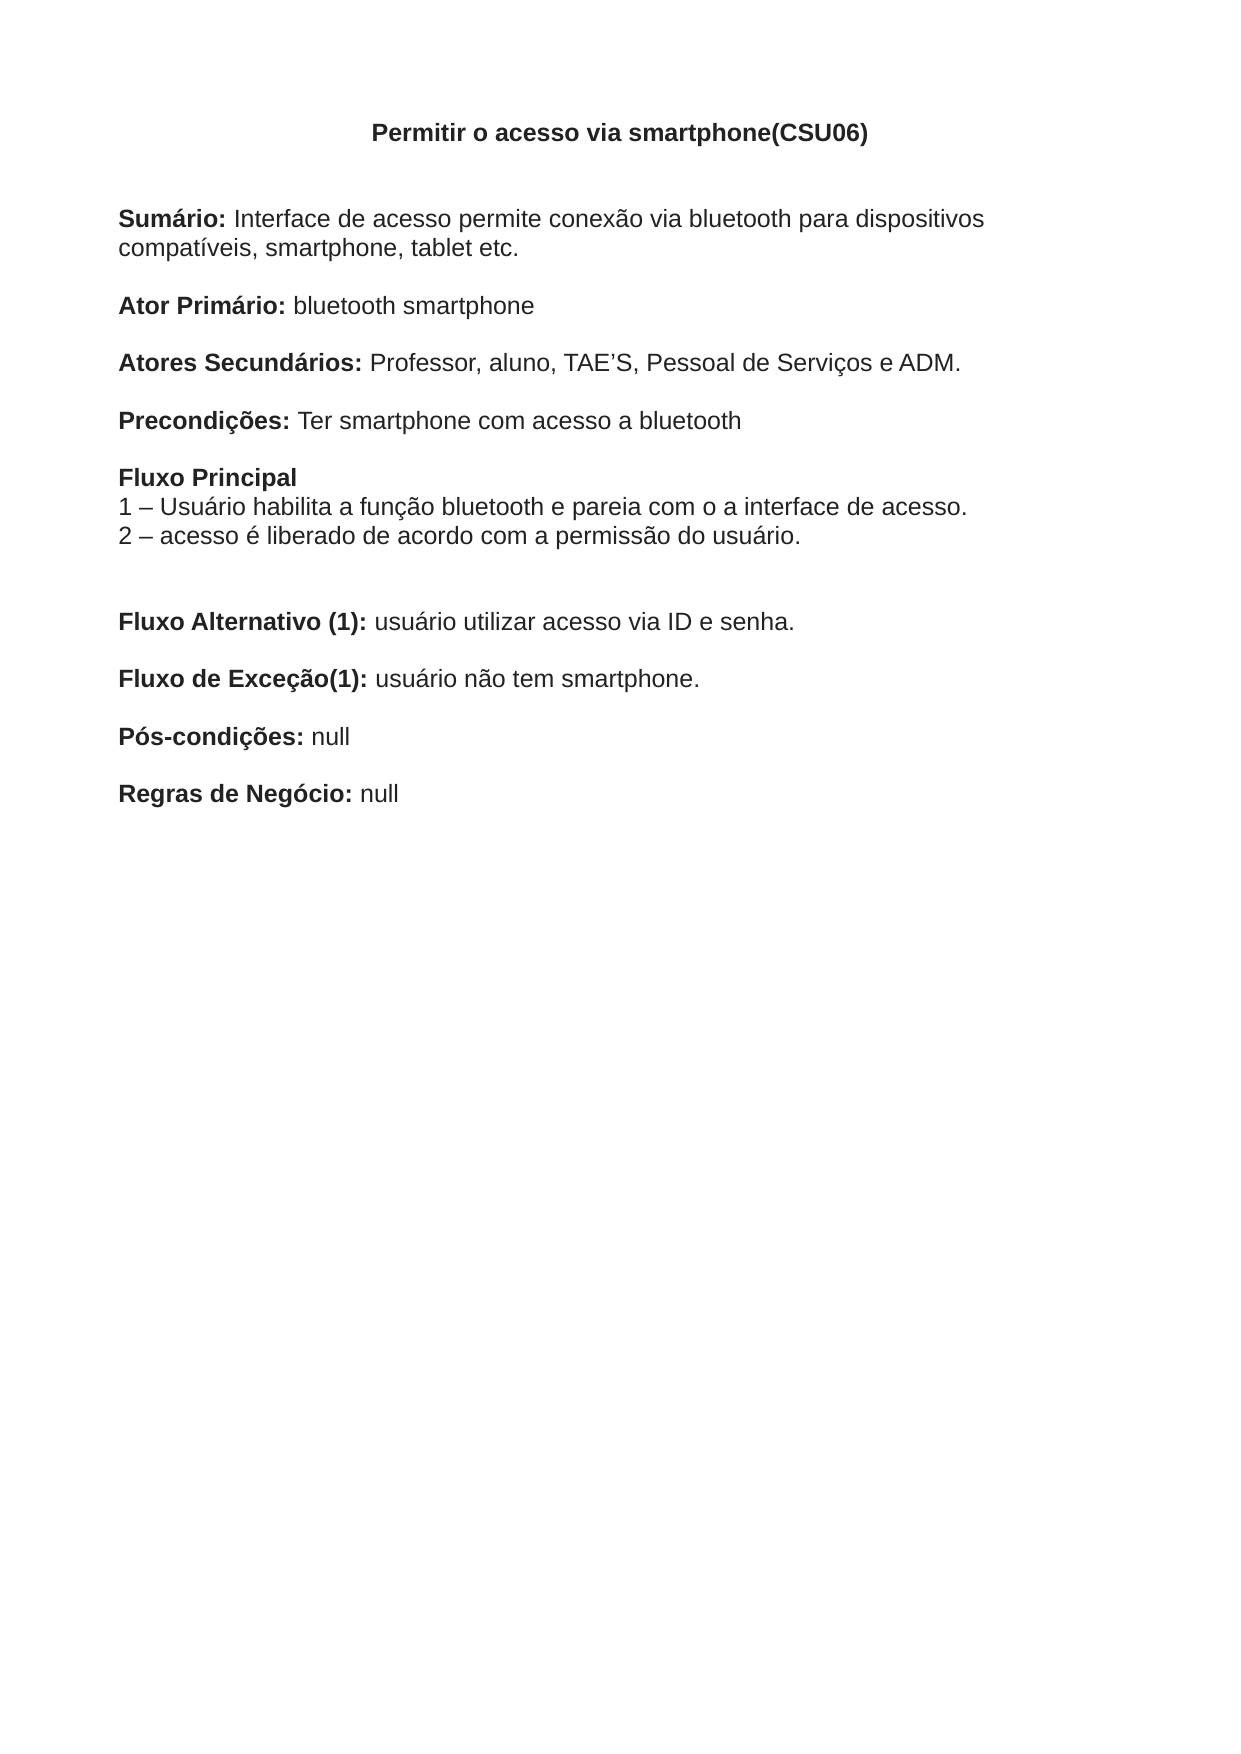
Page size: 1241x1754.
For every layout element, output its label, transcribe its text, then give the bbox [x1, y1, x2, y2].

text Fluxo de Exceção(1): usuário não tem smartphone. [118, 664, 1122, 693]
text Pós-condições: null [118, 722, 1122, 751]
text Sumário: Interface de acesso permite conexão via bluetooth para dispositivos compatíveis, smartphone, tablet etc. [118, 204, 1122, 262]
text Fluxo Principal [118, 463, 1122, 492]
text Regras de Negócio: null [118, 779, 1122, 808]
text 1 – Usuário habilita a função bluetooth e pareia com o a interface de acesso. [118, 492, 1122, 521]
text Permitir o acesso via smartphone(CSU06) [118, 118, 1122, 147]
text 2 – acesso é liberado de acordo com a permissão do usuário. [118, 521, 1122, 549]
text Ator Primário: bluetooth smartphone [118, 291, 1122, 319]
text Fluxo Alternativo (1): usuário utilizar acesso via ID e senha. [118, 607, 1122, 636]
text Precondições: Ter smartphone com acesso a bluetooth [118, 406, 1122, 434]
text Atores Secundários: Professor, aluno, TAE’S, Pessoal de Serviços e ADM. [118, 348, 1122, 377]
